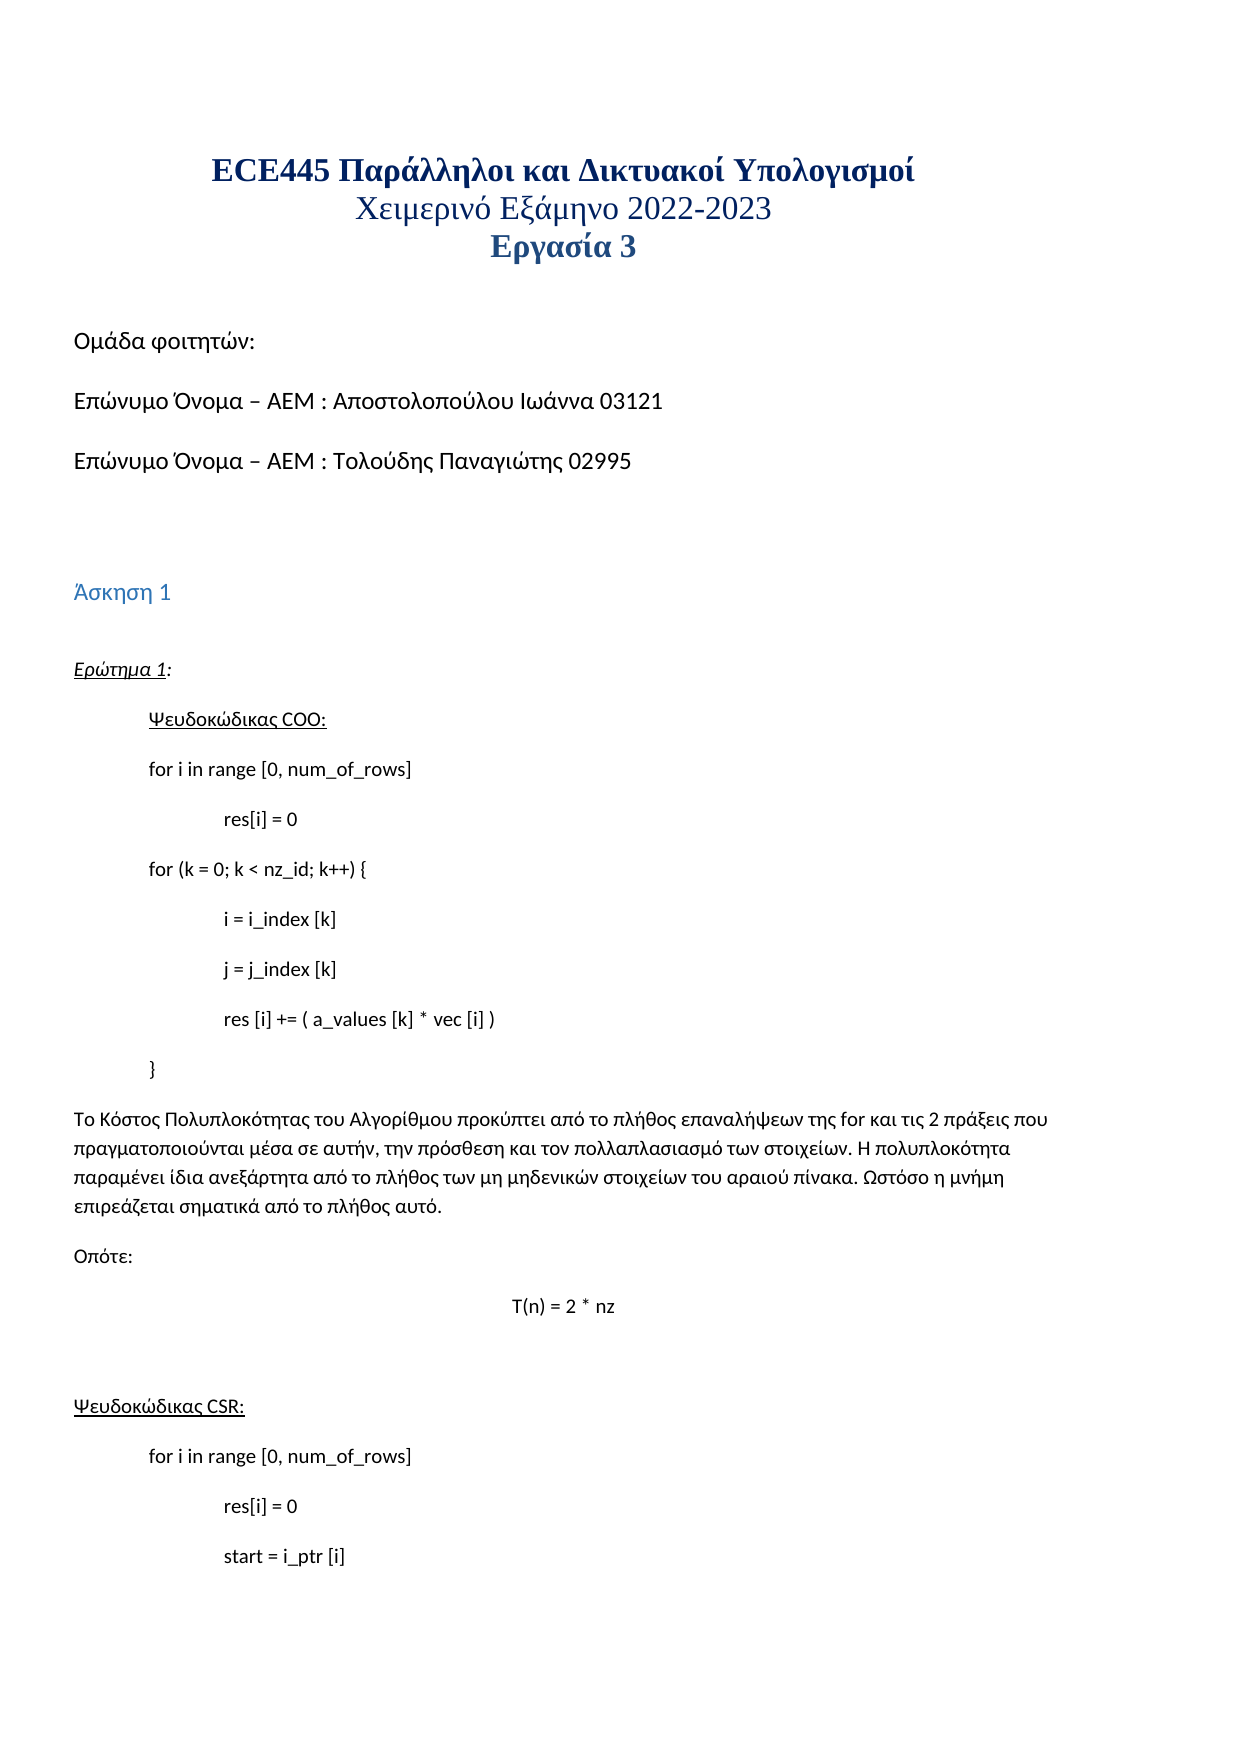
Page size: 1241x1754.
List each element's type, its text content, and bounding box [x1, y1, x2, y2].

text Ψευδοκώδικας CSR: [74, 1394, 1053, 1419]
text ECE445 Παράλληλοι και Δικτυακοί Υπολογισμοί [74, 150, 1053, 188]
text i = i_index [k] [74, 906, 1053, 932]
text start = i_ptr [i] [74, 1544, 1053, 1569]
text Επώνυμο Όνομα – ΑΕΜ : Τολούδης Παναγιώτης 02995 [74, 445, 1053, 476]
text Ερώτημα 1: [74, 656, 1053, 682]
text Επώνυμο Όνομα – ΑΕΜ : Αποστολοπούλου Ιωάννα 03121 [74, 385, 1053, 416]
text To Κόστος Πολυπλοκότητας του Αλγορίθμου προκύπτει από το πλήθος επαναλήψεων της for και τις 2 πράξεις που πραγματοποιούνται μέσα σε αυτήν, την πρόσθεση και τον πολλαπλασιασμό των στοιχείων. Η πολυπλοκότητα παραμένει ίδια ανεξάρτητα από το πλήθος των μη μηδενικών στοιχείων του αραιού πίνακα. Ωστόσο η μνήμη επιρεάζεται σηματικά από το πλήθος αυτό. [74, 1106, 1053, 1219]
text res[i] = 0 [74, 1494, 1053, 1519]
text Ομάδα φοιτητών: [74, 325, 1053, 356]
text Εργασία 3 [74, 227, 1053, 265]
text T(n) = 2 * nz [74, 1294, 1053, 1319]
text Ψευδοκώδικας COO: [74, 706, 1053, 732]
text for (k = 0; k < nz_id; k++) { [74, 856, 1053, 882]
text for i in range [0, num_of_rows] [74, 1444, 1053, 1469]
text res[i] = 0 [74, 806, 1053, 832]
text Χειμερινό Εξάμηνο 2022-2023 [74, 188, 1053, 227]
text } [74, 1056, 1053, 1082]
text for i in range [0, num_of_rows] [74, 756, 1053, 782]
subtitle Άσκηση 1 [74, 576, 1053, 606]
text Οπότε: [74, 1244, 1053, 1269]
text res [i] += ( a_values [k] * vec [i] ) [74, 1006, 1053, 1032]
text j = j_index [k] [74, 956, 1053, 982]
